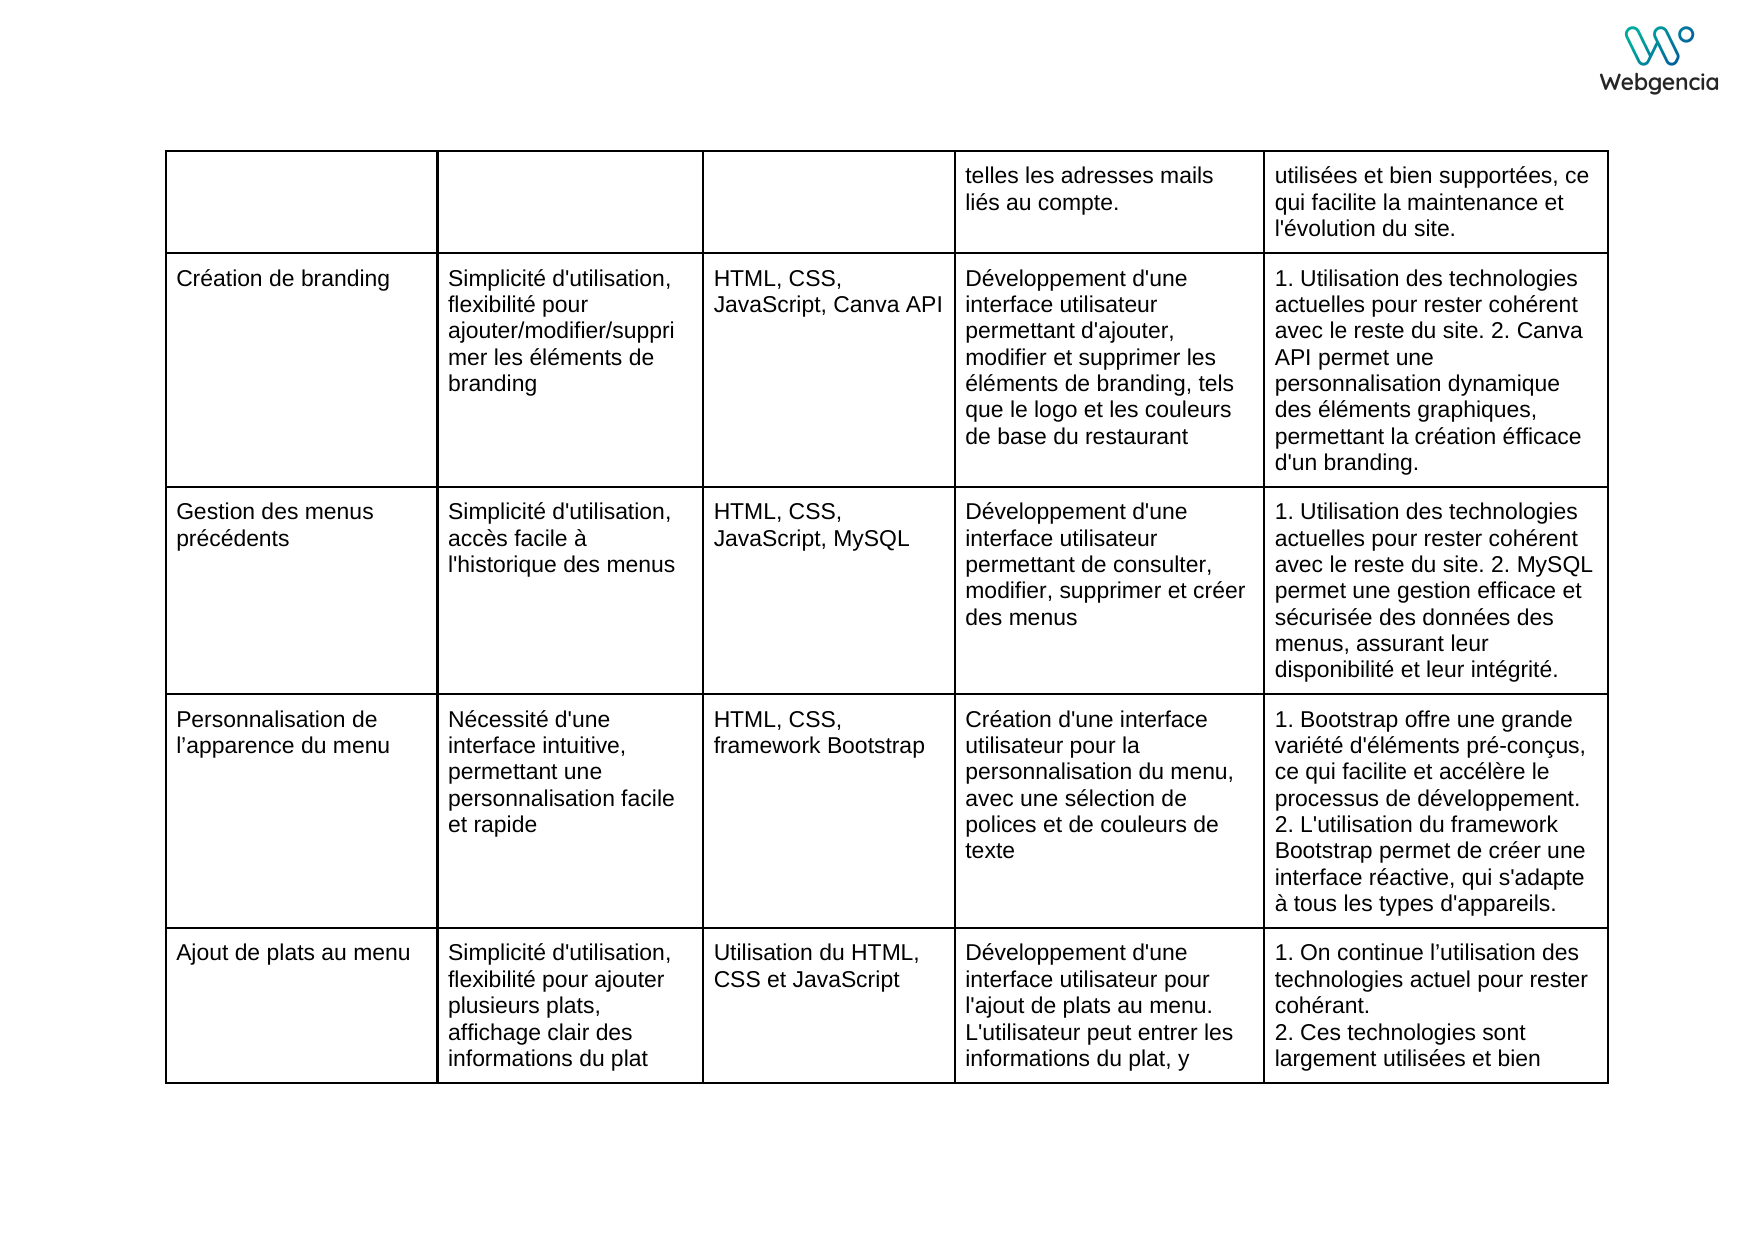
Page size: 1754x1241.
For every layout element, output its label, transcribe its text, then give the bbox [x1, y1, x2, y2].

table_cell [704, 152, 954, 252]
table_cell 1. Utilisation des technologies actuelles pour rester cohérent avec le reste du site. 2. Canva API permet une personnalisation dynamique des éléments graphiques, permettant la création éfficace d'un branding. [1265, 254, 1607, 486]
table_cell Simplicité d'utilisation, flexibilité pour ajouter plusieurs plats, affichage clair des informations du plat [439, 929, 702, 1082]
table_cell utilisées et bien supportées, ce qui facilite la maintenance et l'évolution du site. [1265, 152, 1607, 252]
table_cell Utilisation du HTML, CSS et JavaScript [704, 929, 954, 1082]
table_cell 1. Bootstrap offre une grande variété d'éléments pré-conçus, ce qui facilite et accélère le processus de développement. 2. L'utilisation du framework Bootstrap permet de créer une interface réactive, qui s'adapte à tous les types d'appareils. [1265, 695, 1607, 927]
table_cell telles les adresses mails liés au compte. [956, 152, 1263, 252]
table_cell HTML, CSS, framework Bootstrap [704, 695, 954, 927]
table_cell Simplicité d'utilisation, accès facile à l'historique des menus [439, 488, 702, 693]
table_cell [439, 152, 702, 252]
table_cell HTML, CSS, JavaScript, MySQL [704, 488, 954, 693]
table_cell 1. Utilisation des technologies actuelles pour rester cohérent avec le reste du site. 2. MySQL permet une gestion efficace et sécurisée des données des menus, assurant leur disponibilité et leur intégrité. [1265, 488, 1607, 693]
picture [1580, 20, 1739, 101]
table_cell Développement d'une interface utilisateur permettant de consulter, modifier, supprimer et créer des menus [956, 488, 1263, 693]
table_cell 1. On continue l’utilisation des technologies actuel pour rester cohérant. 2. Ces technologies sont largement utilisées et bien [1265, 929, 1607, 1082]
table_cell Nécessité d'une interface intuitive, permettant une personnalisation facile et rapide [439, 695, 702, 927]
table_cell Création de branding [167, 254, 436, 486]
table_cell HTML, CSS, JavaScript, Canva API [704, 254, 954, 486]
table_cell Gestion des menus précédents [167, 488, 436, 693]
table_cell Développement d'une interface utilisateur pour l'ajout de plats au menu. L'utilisateur peut entrer les informations du plat, y [956, 929, 1263, 1082]
table_cell Développement d'une interface utilisateur permettant d'ajouter, modifier et supprimer les éléments de branding, tels que le logo et les couleurs de base du restaurant [956, 254, 1263, 486]
table_cell Création d'une interface utilisateur pour la personnalisation du menu, avec une sélection de polices et de couleurs de texte [956, 695, 1263, 927]
table_cell Ajout de plats au menu [167, 929, 436, 1082]
table_cell Personnalisation de l’apparence du menu [167, 695, 436, 927]
table_cell [167, 152, 436, 252]
table_cell Simplicité d'utilisation, flexibilité pour ajouter/modifier/supprimer les éléments de branding [439, 254, 702, 486]
